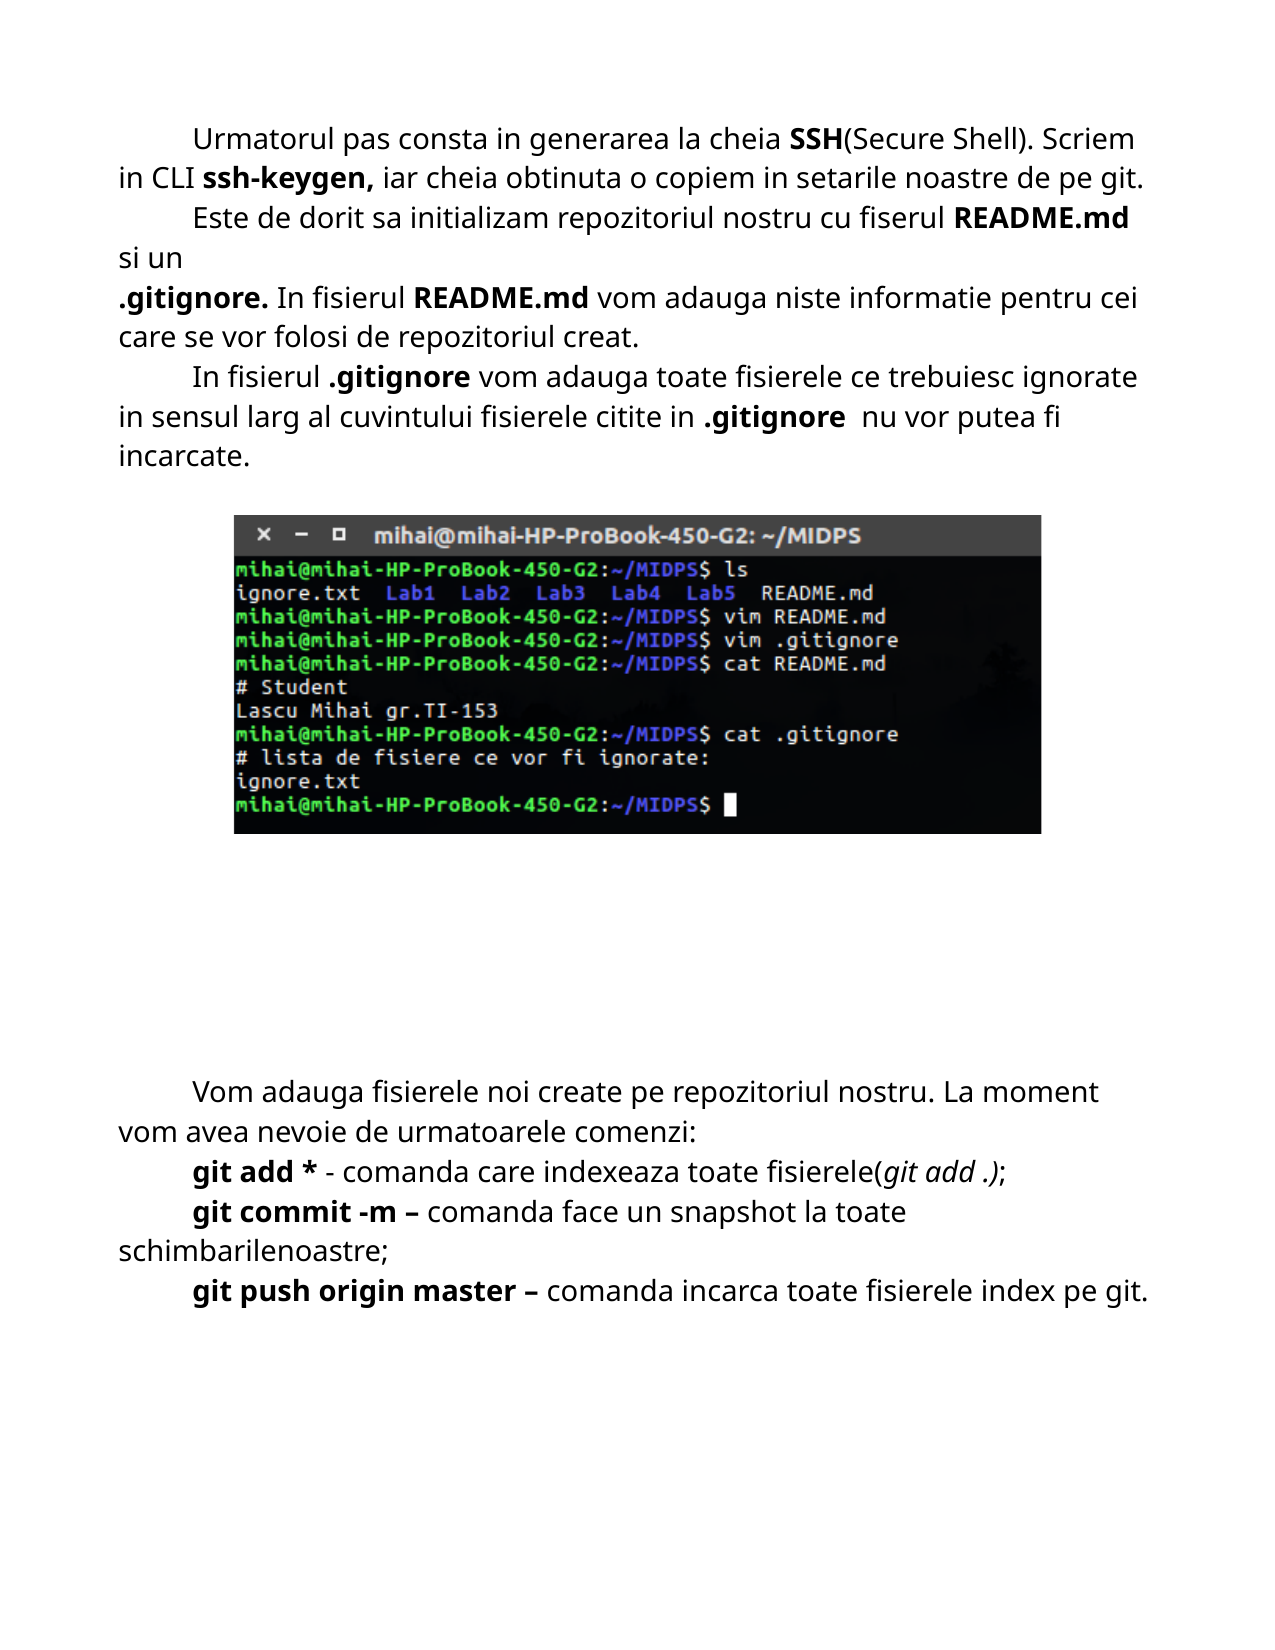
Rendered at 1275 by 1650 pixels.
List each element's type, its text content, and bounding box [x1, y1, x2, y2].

text Urmatorul pas consta in generarea la cheia SSH(Secure Shell). Scriem in CLI ssh-keygen, iar cheia obtinuta o copiem in setarile noastre de pe git. [118, 118, 1157, 197]
text .gitignore. In fisierul README.md vom adauga niste informatie pentru cei care se vor folosi de repozitoriul creat. [118, 277, 1157, 356]
text Este de dorit sa initializam repozitoriul nostru cu fiserul README.md si un [118, 197, 1157, 277]
picture [233, 515, 1042, 834]
text Vom adauga fisierele noi create pe repozitoriul nostru. La moment vom avea nevoie de urmatoarele comenzi: [118, 1072, 1157, 1151]
text git add * - comanda care indexeaza toate fisierele(git add .); [118, 1151, 1157, 1191]
text git push origin master – comanda incarca toate fisierele index pe git. [118, 1270, 1157, 1310]
text git commit -m – comanda face un snapshot la toate schimbarilenoastre; [118, 1191, 1157, 1270]
text In fisierul .gitignore vom adauga toate fisierele ce trebuiesc ignorate in sensul larg al cuvintului fisierele citite in .gitignore nu vor putea fi incarcate. [118, 356, 1157, 475]
